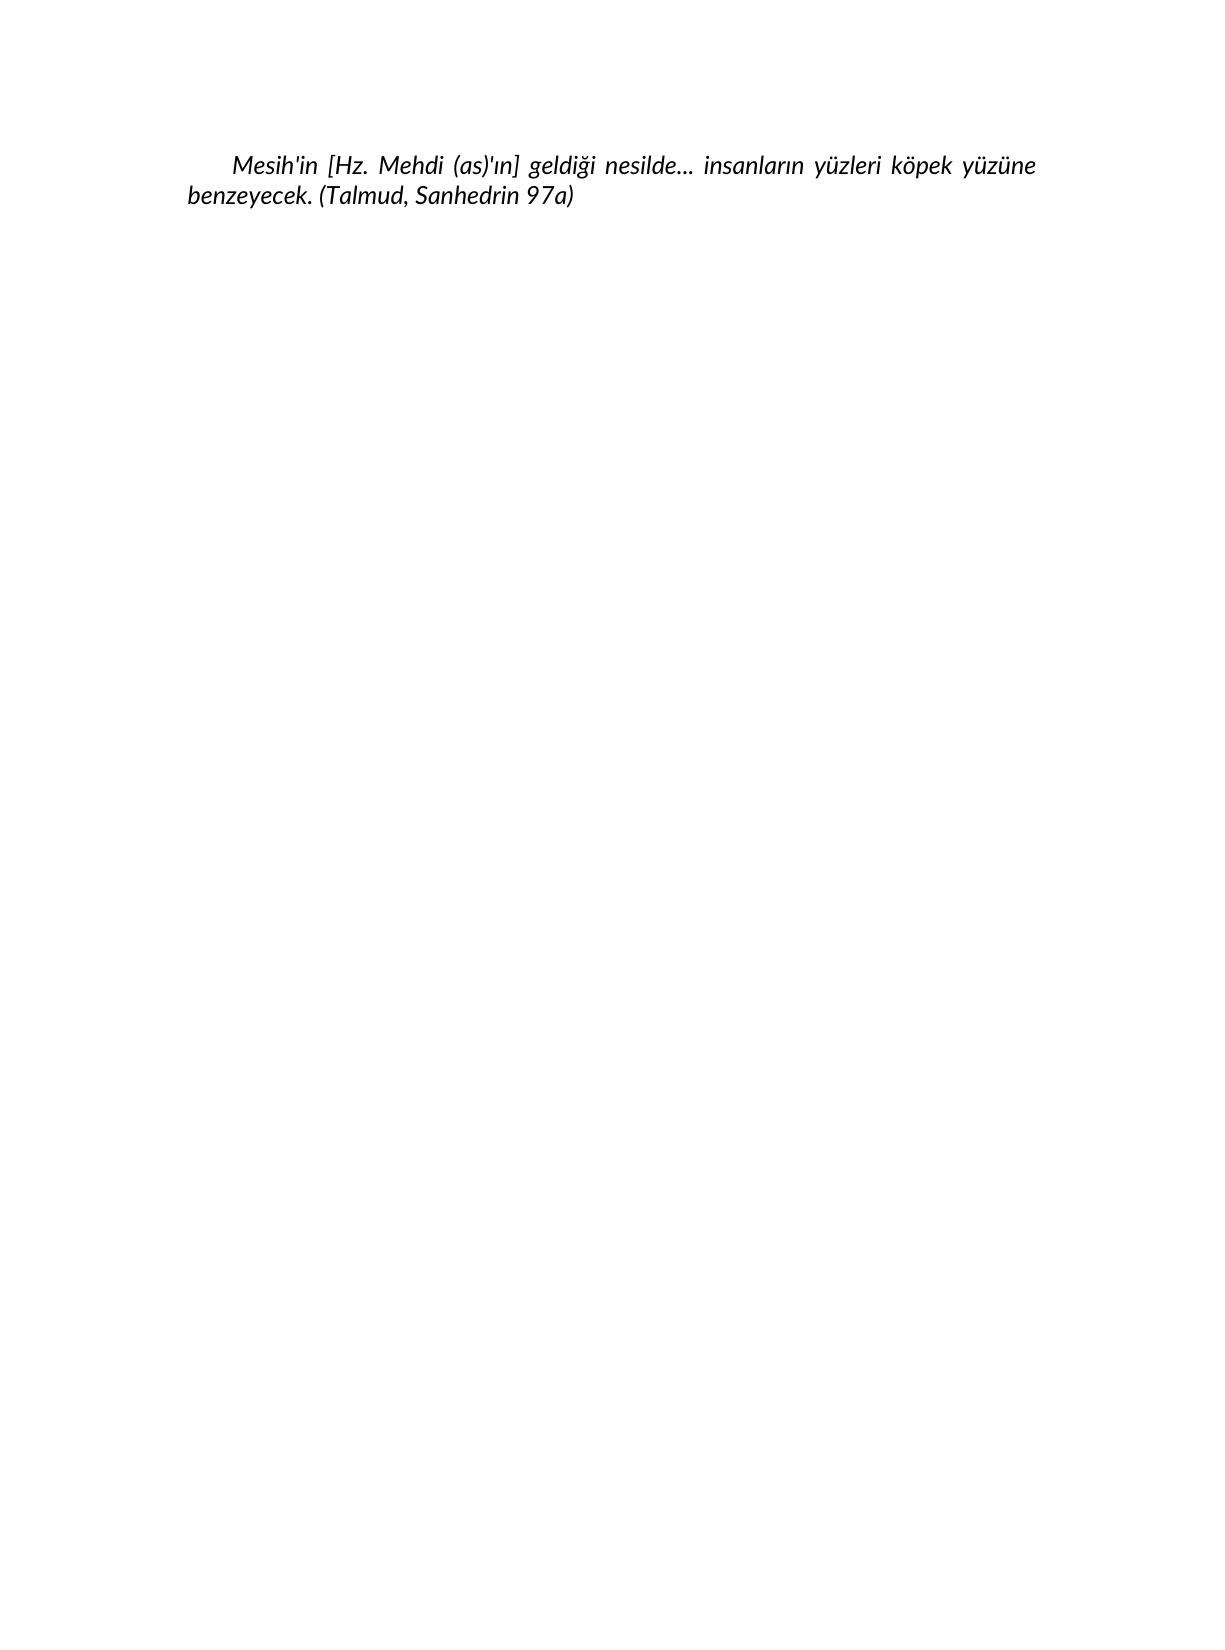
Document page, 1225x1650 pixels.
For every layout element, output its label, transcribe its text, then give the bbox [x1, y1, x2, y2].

text Mesih'in [Hz. Mehdi (as)'ın] geldiği nesilde... insanların yüzleri köpek yüzüne benzeyecek. (Talmud, Sanhedrin 97a) [187, 150, 1037, 210]
